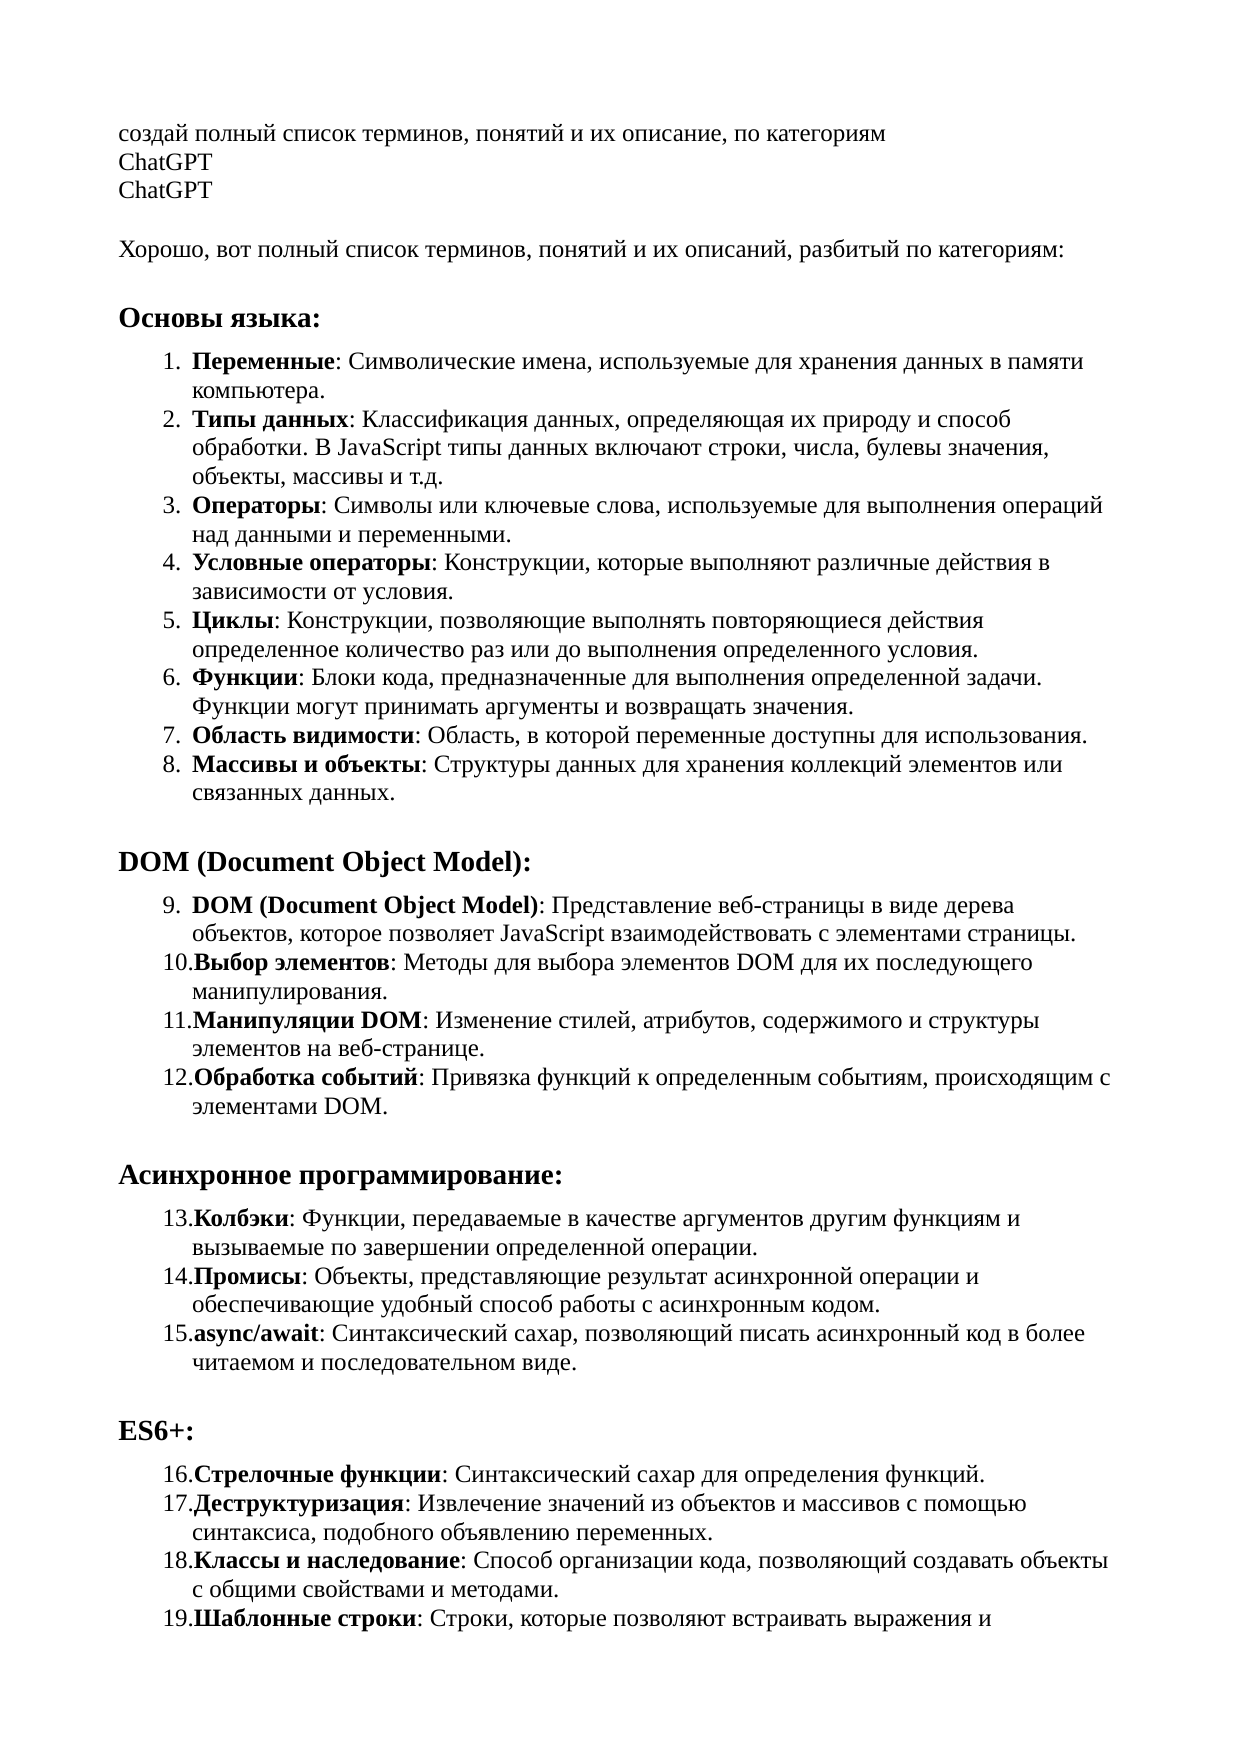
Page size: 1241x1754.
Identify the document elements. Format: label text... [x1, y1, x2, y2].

subtitle ES6+: [118, 1413, 1122, 1447]
list Обработка событий: Привязка функций к определенным событиям, происходящим с элементами DOM. [162, 1062, 1122, 1120]
list Колбэки: Функции, передаваемые в качестве аргументов другим функциям и вызываемые по завершении определенной операции. [162, 1203, 1122, 1261]
list Типы данных: Классификация данных, определяющая их природу и способ обработки. В JavaScript типы данных включают строки, числа, булевы значения, объекты, массивы и т.д. [162, 404, 1122, 490]
text ChatGPT [118, 176, 1122, 204]
text ChatGPT [118, 147, 1122, 176]
list Шаблонные строки: Строки, которые позволяют встраивать выражения и [162, 1603, 1122, 1632]
list Массивы и объекты: Структуры данных для хранения коллекций элементов или связанных данных. [162, 749, 1122, 806]
list Деструктуризация: Извлечение значений из объектов и массивов с помощью синтаксиса, подобного объявлению переменных. [162, 1488, 1122, 1546]
list Стрелочные функции: Синтаксический сахар для определения функций. [162, 1459, 1122, 1488]
list Условные операторы: Конструкции, которые выполняют различные действия в зависимости от условия. [162, 547, 1122, 605]
list Выбор элементов: Методы для выбора элементов DOM для их последующего манипулирования. [162, 947, 1122, 1005]
list Классы и наследование: Способ организации кода, позволяющий создавать объекты с общими свойствами и методами. [162, 1546, 1122, 1603]
subtitle Основы языка: [118, 300, 1122, 334]
list Область видимости: Область, в которой переменные доступны для использования. [162, 720, 1122, 749]
list Циклы: Конструкции, позволяющие выполнять повторяющиеся действия определенное количество раз или до выполнения определенного условия. [162, 605, 1122, 662]
list Функции: Блоки кода, предназначенные для выполнения определенной задачи. Функции могут принимать аргументы и возвращать значения. [162, 662, 1122, 720]
text создай полный список терминов, понятий и их описание, по категориям [118, 118, 1122, 147]
list Переменные: Символические имена, используемые для хранения данных в памяти компьютера. [162, 346, 1122, 404]
subtitle DOM (Document Object Model): [118, 844, 1122, 877]
list Операторы: Символы или ключевые слова, используемые для выполнения операций над данными и переменными. [162, 490, 1122, 547]
subtitle Асинхронное программирование: [118, 1157, 1122, 1191]
list DOM (Document Object Model): Представление веб-страницы в виде дерева объектов, которое позволяет JavaScript взаимодействовать с элементами страницы. [162, 890, 1122, 947]
text Хорошо, вот полный список терминов, понятий и их описаний, разбитый по категориям: [118, 234, 1122, 263]
list async/await: Синтаксический сахар, позволяющий писать асинхронный код в более читаемом и последовательном виде. [162, 1318, 1122, 1376]
list Манипуляции DOM: Изменение стилей, атрибутов, содержимого и структуры элементов на веб-странице. [162, 1005, 1122, 1062]
list Промисы: Объекты, представляющие результат асинхронной операции и обеспечивающие удобный способ работы с асинхронным кодом. [162, 1261, 1122, 1318]
